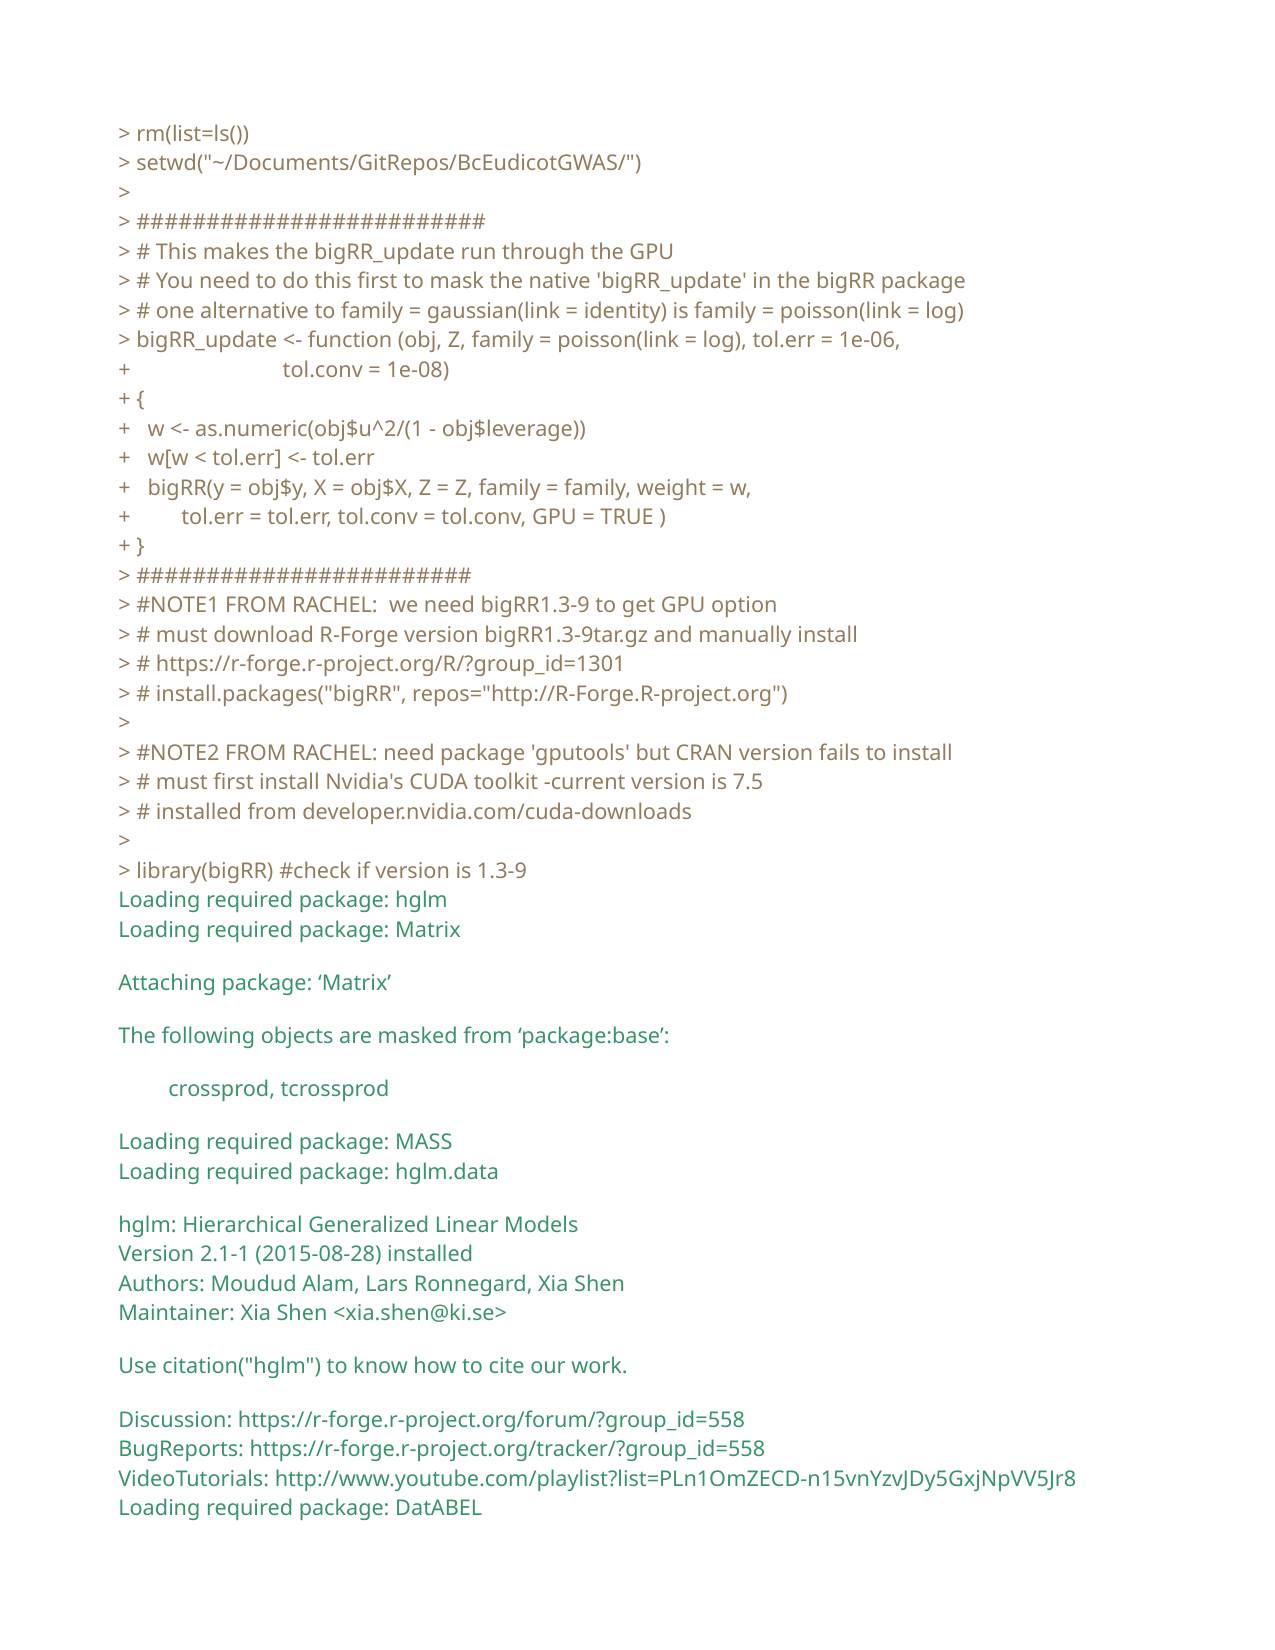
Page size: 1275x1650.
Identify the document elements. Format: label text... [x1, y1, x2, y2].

text Discussion: https://r-forge.r-project.org/forum/?group_id=558 [118, 1404, 1157, 1433]
text + bigRR(y = obj$y, X = obj$X, Z = Z, family = family, weight = w, [118, 472, 1157, 501]
text + { [118, 383, 1157, 413]
text > setwd("~/Documents/GitRepos/BcEudicotGWAS/") [118, 148, 1157, 177]
text BugReports: https://r-forge.r-project.org/tracker/?group_id=558 [118, 1433, 1157, 1463]
text > # install.packages("bigRR", repos="http://R-Forge.R-project.org") [118, 678, 1157, 708]
text Version 2.1-1 (2015-08-28) installed [118, 1239, 1157, 1268]
text Use citation("hglm") to know how to cite our work. [118, 1351, 1157, 1380]
text crossprod, tcrossprod [118, 1073, 1157, 1103]
text > # installed from developer.nvidia.com/cuda-downloads [118, 796, 1157, 826]
text Attaching package: ‘Matrix’ [118, 967, 1157, 997]
text + tol.conv = 1e-08) [118, 354, 1157, 383]
text > [118, 708, 1157, 737]
text Loading required package: MASS [118, 1127, 1157, 1156]
text > # must download R-Forge version bigRR1.3-9tar.gz and manually install [118, 619, 1157, 649]
text > # one alternative to family = gaussian(link = identity) is family = poisson(link = log) [118, 295, 1157, 324]
text Loading required package: hglm [118, 884, 1157, 914]
text > # This makes the bigRR_update run through the GPU [118, 236, 1157, 266]
text > [118, 826, 1157, 855]
text VideoTutorials: http://www.youtube.com/playlist?list=PLn1OmZECD-n15vnYzvJDy5GxjNpVV5Jr8 [118, 1463, 1157, 1492]
text Loading required package: hglm.data [118, 1156, 1157, 1186]
text > #NOTE1 FROM RACHEL: we need bigRR1.3-9 to get GPU option [118, 590, 1157, 619]
text > # must first install Nvidia's CUDA toolkit -current version is 7.5 [118, 767, 1157, 796]
text > # You need to do this first to mask the native 'bigRR_update' in the bigRR package [118, 266, 1157, 295]
text The following objects are masked from ‘package:base’: [118, 1020, 1157, 1050]
text Authors: Moudud Alam, Lars Ronnegard, Xia Shen [118, 1268, 1157, 1298]
text > [118, 177, 1157, 207]
text > #NOTE2 FROM RACHEL: need package 'gputools' but CRAN version fails to install [118, 737, 1157, 767]
text > rm(list=ls()) [118, 118, 1157, 148]
text + w <- as.numeric(obj$u^2/(1 - obj$leverage)) [118, 413, 1157, 442]
text Maintainer: Xia Shen <xia.shen@ki.se> [118, 1298, 1157, 1327]
text Loading required package: Matrix [118, 914, 1157, 943]
text + tol.err = tol.err, tol.conv = tol.conv, GPU = TRUE ) [118, 501, 1157, 531]
text + w[w < tol.err] <- tol.err [118, 442, 1157, 472]
text Loading required package: DatABEL [118, 1492, 1157, 1522]
text > # https://r-forge.r-project.org/R/?group_id=1301 [118, 649, 1157, 678]
text > bigRR_update <- function (obj, Z, family = poisson(link = log), tol.err = 1e-06, [118, 324, 1157, 354]
text > ######################### [118, 207, 1157, 236]
text hglm: Hierarchical Generalized Linear Models [118, 1209, 1157, 1239]
text > ######################## [118, 560, 1157, 590]
text + } [118, 531, 1157, 560]
text > library(bigRR) #check if version is 1.3-9 [118, 855, 1157, 884]
